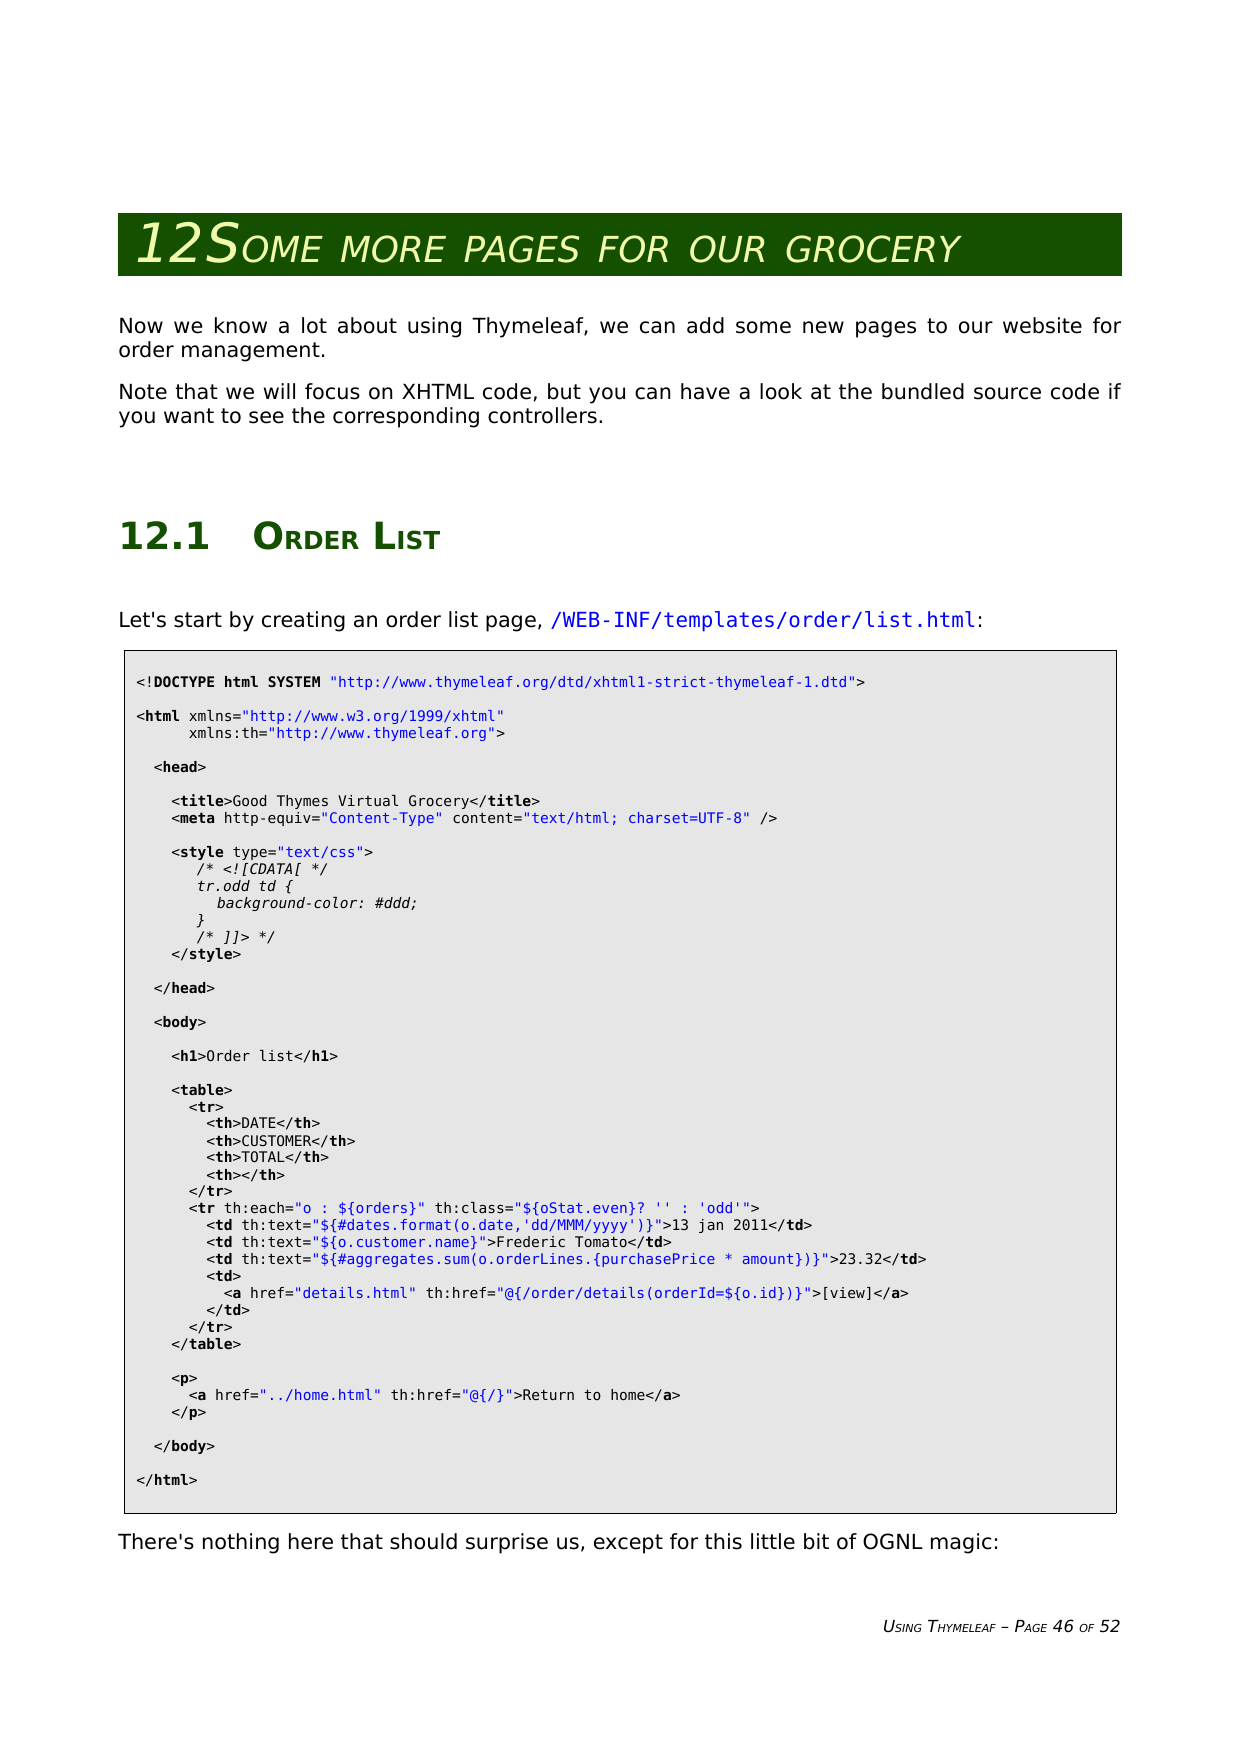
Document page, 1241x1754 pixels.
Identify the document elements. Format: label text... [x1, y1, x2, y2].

subtitle Some more pages for our grocery [118, 213, 1122, 276]
text Let's start by creating an order list page, /WEB-INF/templates/order/list.html: [118, 608, 1122, 632]
subtitle Order List [118, 514, 1122, 558]
text There's nothing here that should surprise us, except for this little bit of OGNL magic: [118, 1530, 1122, 1555]
text Note that we will focus on XHTML code, but you can have a look at the bundled source code if you want to see the corresponding controllers. [118, 380, 1122, 429]
text Now we know a lot about using Thymeleaf, we can add some new pages to our website for order management. [118, 314, 1122, 362]
text <!DOCTYPE html SYSTEM "http://www.thymeleaf.org/dtd/xhtml1-strict-thymeleaf-1.dtd"> <html xmlns="http://www.w3.org/1999/xhtml" xmlns:th="http://www.thymeleaf.org"> <head> <title>Good Thymes Virtual Grocery</title> <meta http-equiv="Content-Type" content="text/html; charset=UTF-8" /> <style type="text/css"> /* <![CDATA[ */ tr.odd td { background-color: #ddd; } /* ]]> */ </style> </head> <body> <h1>Order list</h1> <table> <tr> <th>DATE</th> <th>CUSTOMER</th> <th>TOTAL</th> <th></th> </tr> <tr th:each="o : ${orders}" th:class="${oStat.even}? '' : 'odd'"> <td th:text="${#dates.format(o.date,'dd/MMM/yyyy')}">13 jan 2011</td> <td th:text="${o.customer.name}">Frederic Tomato</td> <td th:text="${#aggregates.sum(o.orderLines.{purchasePrice * amount})}">23.32</td> <td> <a href="details.html" th:href="@{/order/details(orderId=${o.id})}">[view]</a> </td> </tr> </table> <p> <a href="../home.html" th:href="@{/}">Return to home</a> </p> </body> </html> [125, 651, 1116, 1513]
